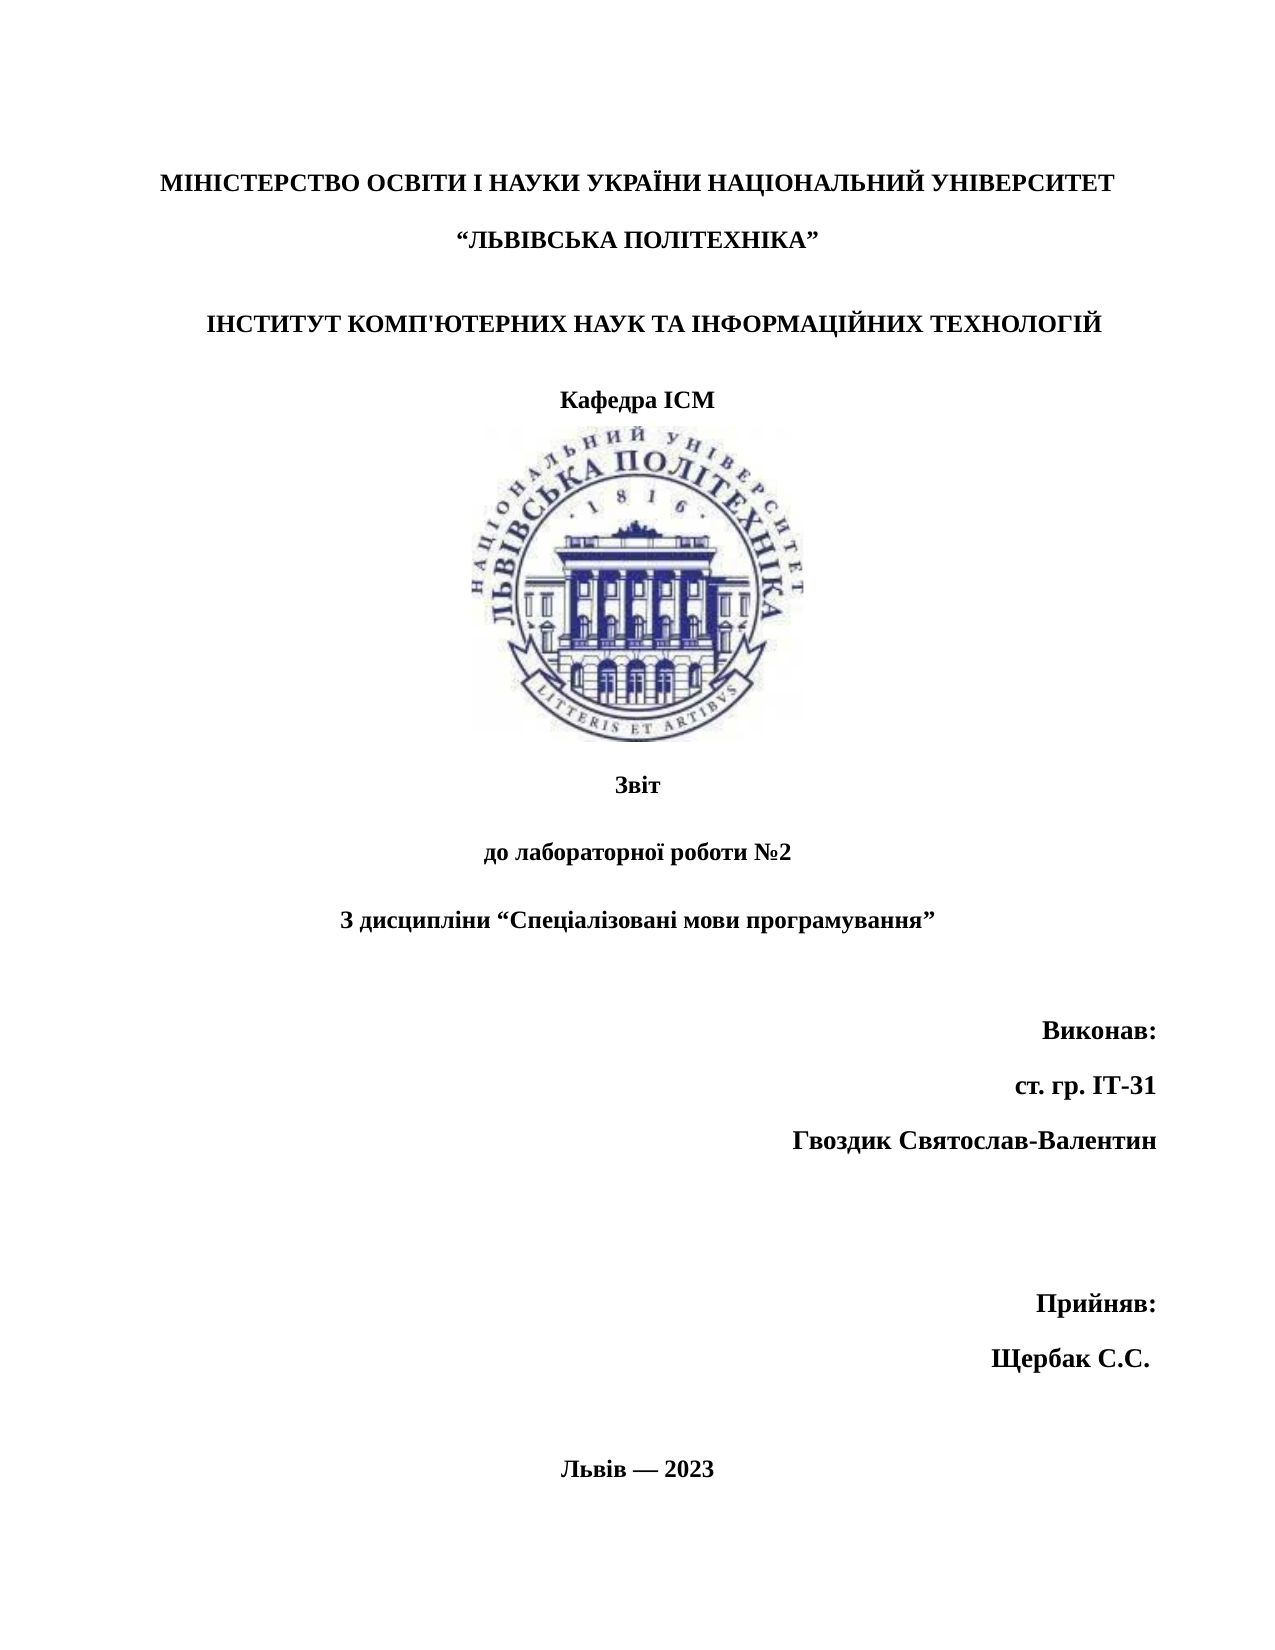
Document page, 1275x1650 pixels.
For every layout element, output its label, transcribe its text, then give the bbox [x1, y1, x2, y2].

text Виконав: [118, 1027, 1157, 1042]
subtitle Львів — 2023 [118, 1454, 1157, 1483]
text ІНСТИТУТ КОМП'ЮТЕРНИХ НАУК ТА ІНФОРМАЦІЙНИХ ТЕХНОЛОГІЙ [151, 321, 834, 335]
subtitle Кафедра ІСМ [118, 385, 1157, 414]
subtitle З дисципліни “Спеціалізовані мови програмування” [118, 905, 1157, 934]
text Прийняв: [1062, 1300, 1157, 1316]
text ІНСТИТУТ КОМП'ЮТЕРНИХ НАУК ТА ІНФОРМАЦІЙНИХ ТЕХНОЛОГІЙ [835, 321, 1157, 335]
text Звіт [118, 771, 1157, 799]
subtitle МІНІСТЕРСТВО ОСВІТИ І НАУКИ УКРАЇНИ НАЦІОНАЛЬНИЙ УНІВЕРСИТЕТ “ЛЬВІВСЬКА ПОЛІТЕХНІКА” [118, 168, 1157, 254]
text ст. гр. ІТ-31 [118, 1082, 1065, 1097]
text Щербак С.С. [118, 1355, 1018, 1371]
text Щербак С.С. [1038, 1355, 1157, 1371]
text Гвоздик Святослав-Валентин [118, 1137, 851, 1152]
text Прийняв: [118, 1300, 1059, 1316]
text Гвоздик Святослав-Валентин [859, 1137, 1157, 1152]
text ст. гр. ІТ-31 [1068, 1082, 1157, 1097]
subtitle до лабораторної роботи №2 [118, 837, 1157, 866]
text Щербак С.С. [1018, 1355, 1035, 1371]
picture [471, 426, 804, 742]
